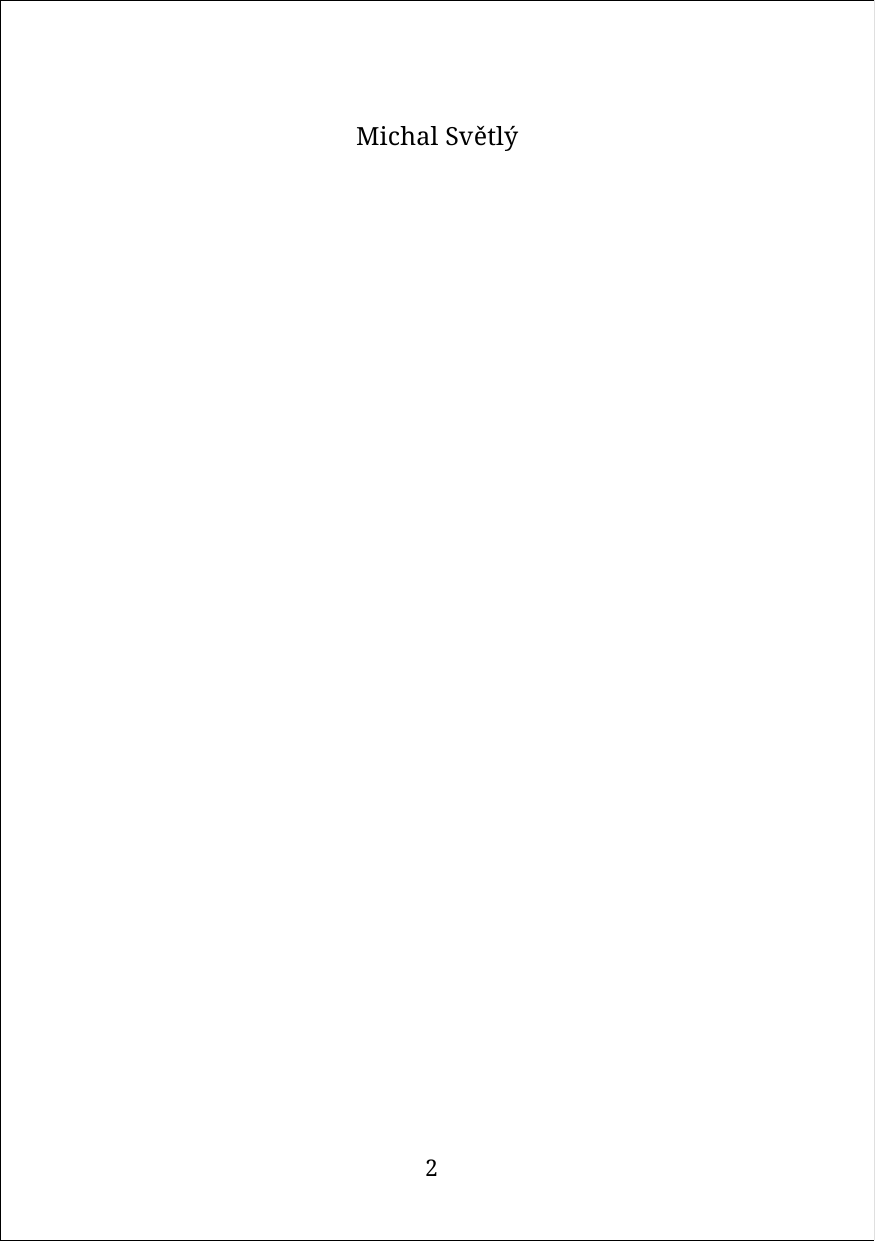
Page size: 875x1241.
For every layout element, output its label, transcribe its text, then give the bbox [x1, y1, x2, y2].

text Michal Světlý [118, 118, 756, 152]
